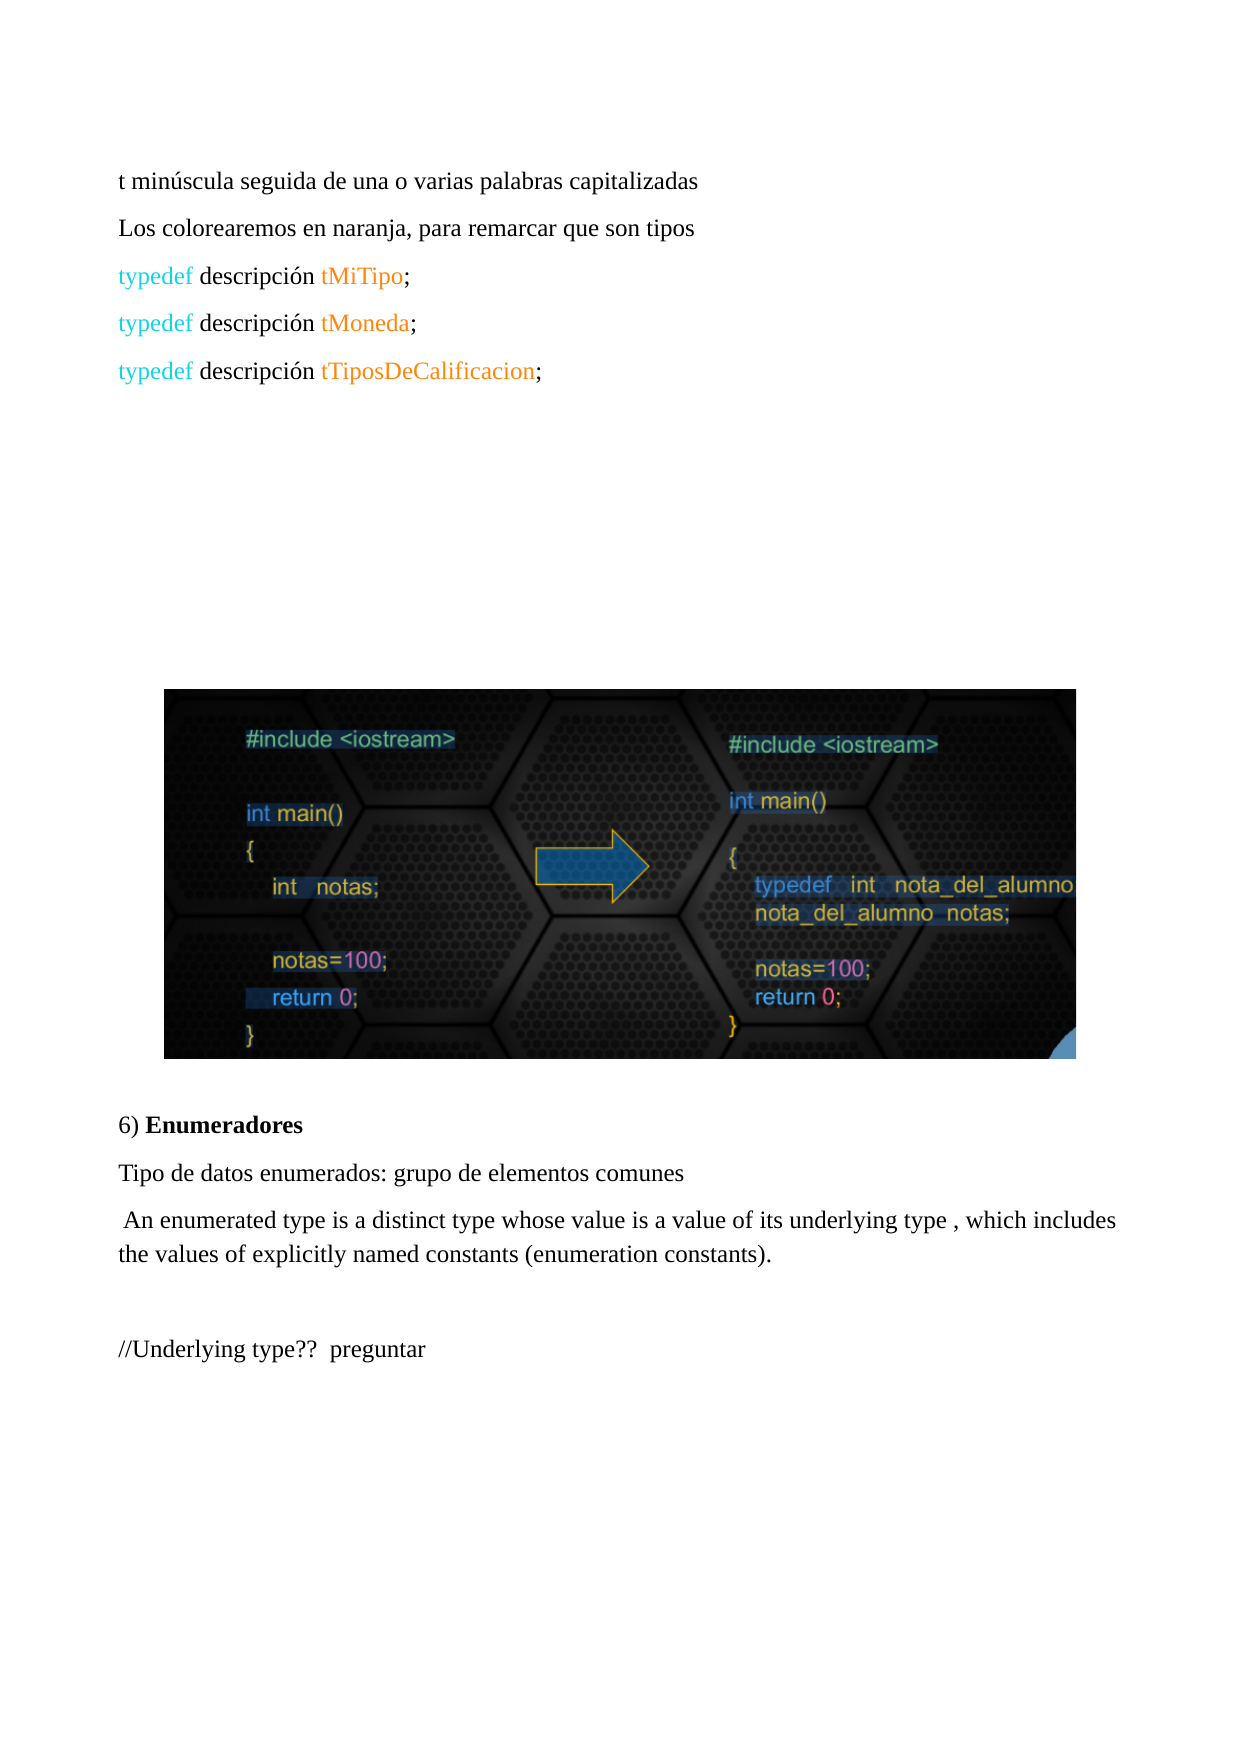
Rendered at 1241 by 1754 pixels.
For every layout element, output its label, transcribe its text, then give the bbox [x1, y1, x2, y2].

text t minúscula seguida de una o varias palabras capitalizadas [118, 166, 1122, 194]
text typedef descripción tMiTipo; [118, 261, 1122, 290]
text 6) Enumeradores [118, 1110, 1122, 1139]
text typedef descripción tTiposDeCalificacion; [118, 356, 1122, 385]
text typedef descripción tMoneda; [118, 308, 1122, 337]
picture [164, 689, 1077, 1059]
text Los colorearemos en naranja, para remarcar que son tipos [118, 213, 1122, 242]
text An enumerated type is a distinct type whose value is a value of its underlying type , which includes the values of explicitly named constants (enumeration constants). [118, 1206, 1122, 1267]
text Tipo de datos enumerados: grupo de elementos comunes [118, 1158, 1122, 1187]
text //Underlying type?? preguntar [118, 1334, 1122, 1363]
